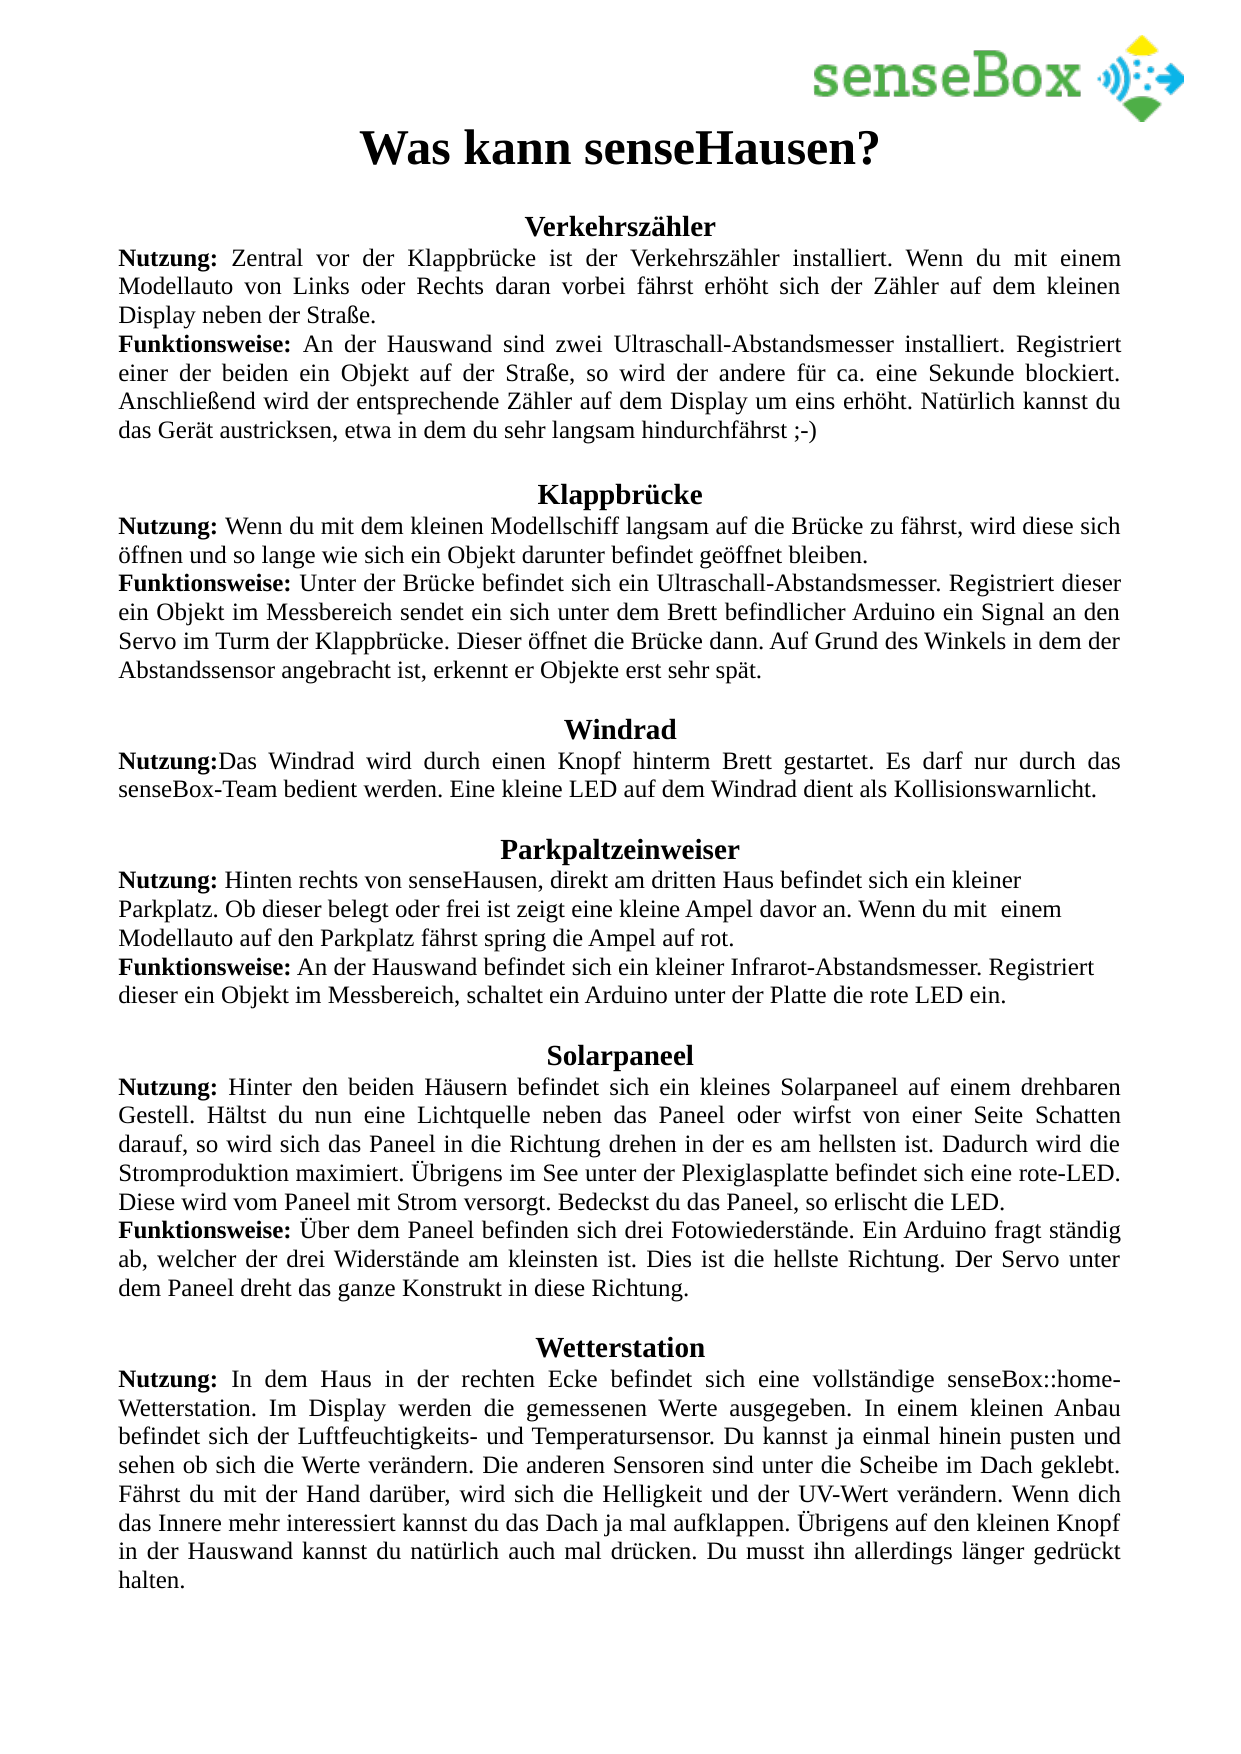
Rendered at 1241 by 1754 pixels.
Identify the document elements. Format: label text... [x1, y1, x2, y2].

text Funktionsweise: An der Hauswand sind zwei Ultraschall-Abstandsmesser installiert. Registriert einer der beiden ein Objekt auf der Straße, so wird der andere für ca. eine Sekunde blockiert. Anschließend wird der entsprechende Zähler auf dem Display um eins erhöht. Natürlich kannst du das Gerät austricksen, etwa in dem du sehr langsam hindurchfährst ;-) [118, 329, 1122, 444]
text Windrad [118, 712, 1122, 746]
picture [813, 35, 1184, 122]
text Was kann senseHausen? [118, 118, 1122, 176]
text Nutzung: In dem Haus in der rechten Ecke befindet sich eine vollständige senseBox::home-Wetterstation. Im Display werden die gemessenen Werte ausgegeben. In einem kleinen Anbau befindet sich der Luftfeuchtigkeits- und Temperatursensor. Du kannst ja einmal hinein pusten und sehen ob sich die Werte verändern. Die anderen Sensoren sind unter die Scheibe im Dach geklebt. Fährst du mit der Hand darüber, wird sich die Helligkeit und der UV-Wert verändern. Wenn dich das Innere mehr interessiert kannst du das Dach ja mal aufklappen. Übrigens auf den kleinen Knopf in der Hauswand kannst du natürlich auch mal drücken. Du musst ihn allerdings länger gedrückt halten. [118, 1364, 1122, 1594]
text Wetterstation [118, 1330, 1122, 1364]
text Parkpaltzeinweiser [118, 832, 1122, 866]
text Nutzung: Hinten rechts von senseHausen, direkt am dritten Haus befindet sich ein kleiner Parkplatz. Ob dieser belegt oder frei ist zeigt eine kleine Ampel davor an. Wenn du mit einem Modellauto auf den Parkplatz fährst spring die Ampel auf rot. [118, 866, 1122, 952]
text Verkehrszähler [118, 209, 1122, 243]
text Funktionsweise: Über dem Paneel befinden sich drei Fotowiederstände. Ein Arduino fragt ständig ab, welcher der drei Widerstände am kleinsten ist. Dies ist die hellste Richtung. Der Servo unter dem Paneel dreht das ganze Konstrukt in diese Richtung. [118, 1215, 1122, 1302]
text Nutzung: Wenn du mit dem kleinen Modellschiff langsam auf die Brücke zu fährst, wird diese sich öffnen und so lange wie sich ein Objekt darunter befindet geöffnet bleiben. [118, 511, 1122, 568]
text Nutzung: Zentral vor der Klappbrücke ist der Verkehrszähler installiert. Wenn du mit einem Modellauto von Links oder Rechts daran vorbei fährst erhöht sich der Zähler auf dem kleinen Display neben der Straße. [118, 243, 1122, 329]
text Klappbrücke [118, 477, 1122, 511]
text Nutzung:Das Windrad wird durch einen Knopf hinterm Brett gestartet. Es darf nur durch das senseBox-Team bedient werden. Eine kleine LED auf dem Windrad dient als Kollisionswarnlicht. [118, 746, 1122, 803]
text Solarpaneel [118, 1038, 1122, 1072]
text Nutzung: Hinter den beiden Häusern befindet sich ein kleines Solarpaneel auf einem drehbaren Gestell. Hältst du nun eine Lichtquelle neben das Paneel oder wirfst von einer Seite Schatten darauf, so wird sich das Paneel in die Richtung drehen in der es am hellsten ist. Dadurch wird die Stromproduktion maximiert. Übrigens im See unter der Plexiglasplatte befindet sich eine rote-LED. Diese wird vom Paneel mit Strom versorgt. Bedeckst du das Paneel, so erlischt die LED. [118, 1072, 1122, 1215]
text Funktionsweise: An der Hauswand befindet sich ein kleiner Infrarot-Abstandsmesser. Registriert dieser ein Objekt im Messbereich, schaltet ein Arduino unter der Platte die rote LED ein. [118, 952, 1122, 1009]
text Funktionsweise: Unter der Brücke befindet sich ein Ultraschall-Abstandsmesser. Registriert dieser ein Objekt im Messbereich sendet ein sich unter dem Brett befindlicher Arduino ein Signal an den Servo im Turm der Klappbrücke. Dieser öffnet die Brücke dann. Auf Grund des Winkels in dem der Abstandssensor angebracht ist, erkennt er Objekte erst sehr spät. [118, 568, 1122, 683]
